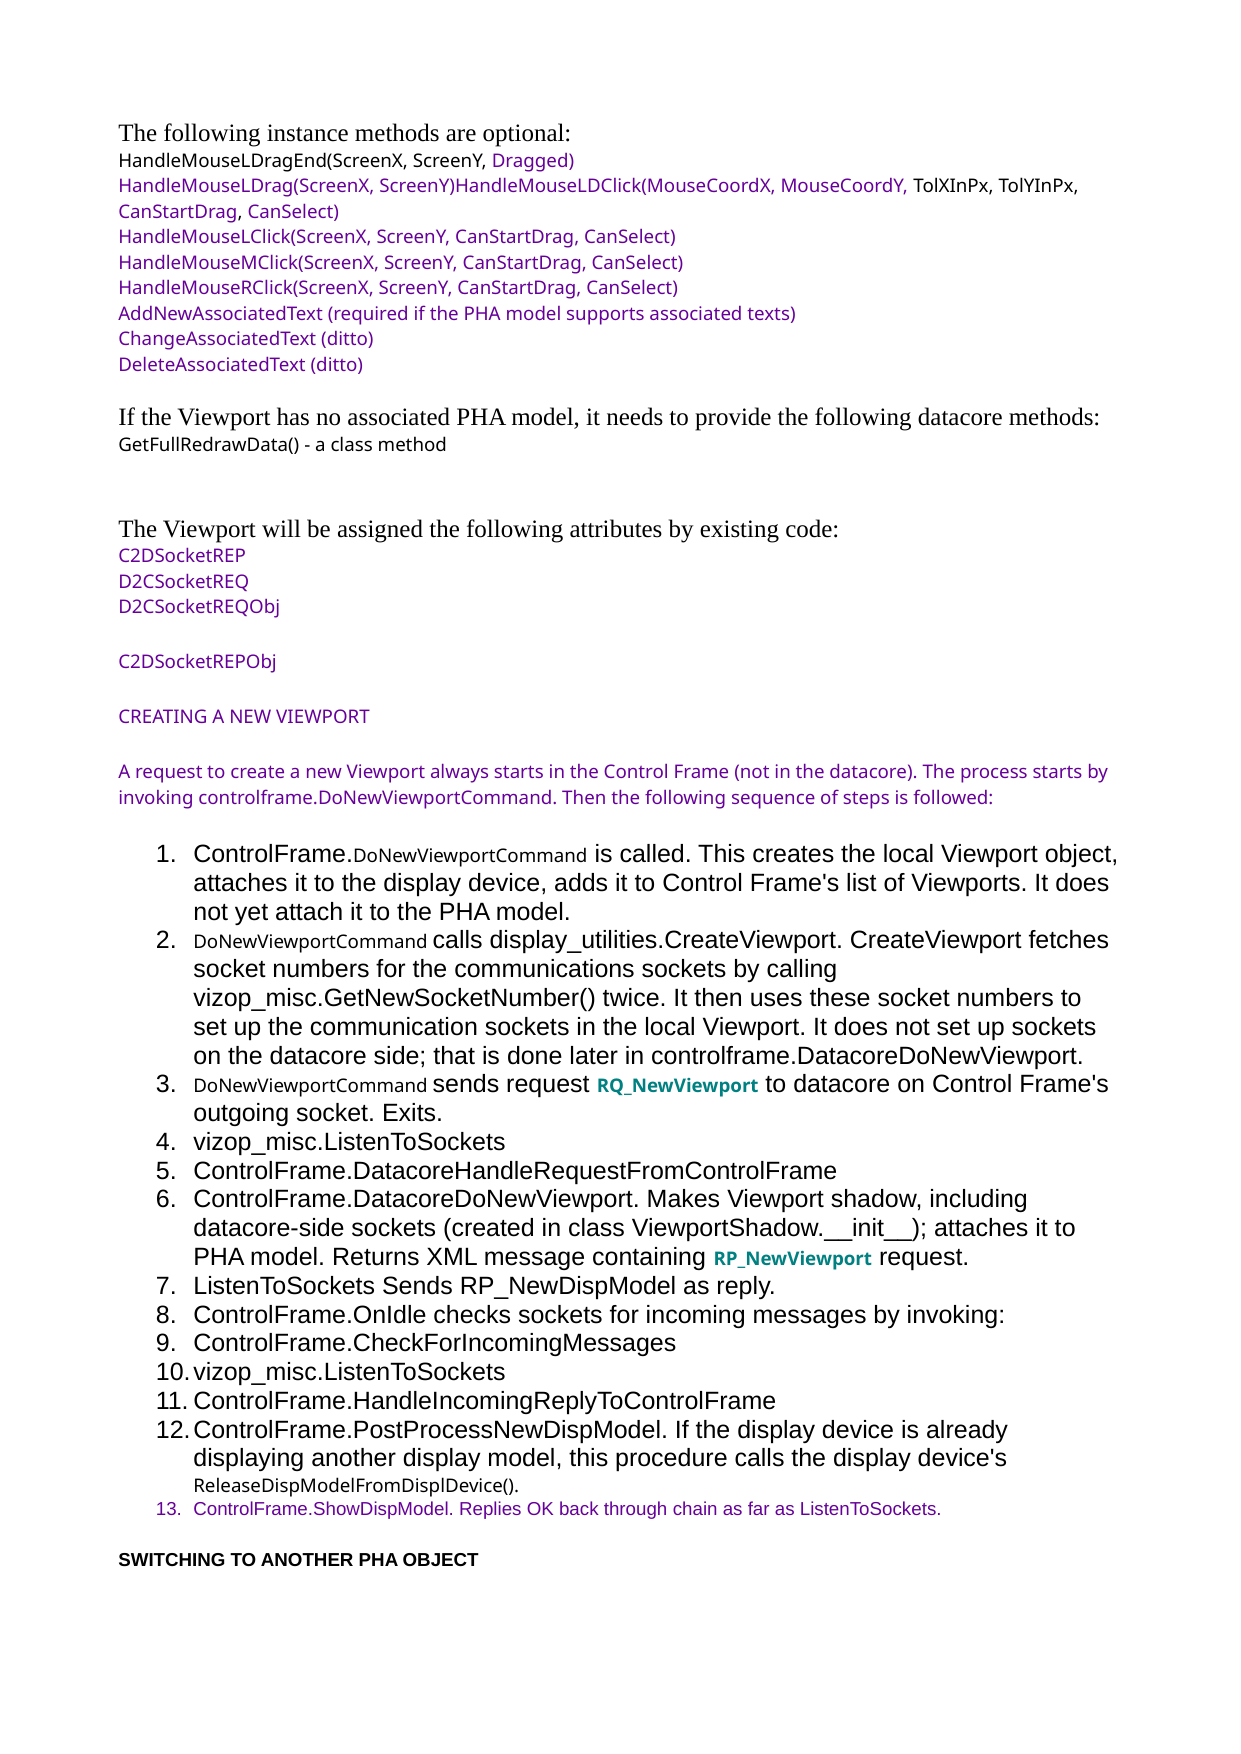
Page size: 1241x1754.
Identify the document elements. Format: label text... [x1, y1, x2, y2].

list vizop_misc.ListenToSockets [156, 1127, 1122, 1156]
text HandleMouseLClick(ScreenX, ScreenY, CanStartDrag, CanSelect) [118, 223, 1122, 249]
text HandleMouseLDragEnd(ScreenX, ScreenY, Dragged) [118, 147, 1122, 172]
text A request to create a new Viewport always starts in the Control Frame (not in the datacore). The process starts by invoking controlframe.DoNewViewportCommand. Then the following sequence of steps is followed: [118, 759, 1122, 810]
text C2DSocketREP [118, 543, 1122, 568]
list ControlFrame.DatacoreDoNewViewport. Makes Viewport shadow, including datacore-side sockets (created in class ViewportShadow.__init__); attaches it to PHA model. Returns XML message containing RP_NewViewport request. [156, 1184, 1122, 1271]
text C2DSocketREPObj [118, 649, 1122, 674]
list DoNewViewportCommand calls display_utilities.CreateViewport. CreateViewport fetches socket numbers for the communications sockets by calling vizop_misc.GetNewSocketNumber() twice. It then uses these socket numbers to set up the communication sockets in the local Viewport. It does not set up sockets on the datacore side; that is done later in controlframe.DatacoreDoNewViewport. [156, 926, 1122, 1069]
list ControlFrame.DatacoreHandleRequestFromControlFrame [156, 1156, 1122, 1184]
list vizop_misc.ListenToSockets [156, 1357, 1122, 1386]
text The Viewport will be assigned the following attributes by existing code: [118, 514, 1122, 543]
text CREATING A NEW VIEWPORT [118, 704, 1122, 729]
text AddNewAssociatedText (required if the PHA model supports associated texts) [118, 300, 1122, 326]
list ControlFrame.PostProcessNewDispModel. If the display device is already displaying another display model, this procedure calls the display device's ReleaseDispModelFromDisplDevice(). [156, 1414, 1122, 1498]
list ControlFrame.CheckForIncomingMessages [156, 1328, 1122, 1357]
list DoNewViewportCommand sends request RQ_NewViewport to datacore on Control Frame's outgoing socket. Exits. [156, 1069, 1122, 1127]
text D2CSocketREQObj [118, 594, 1122, 619]
list ControlFrame.HandleIncomingReplyToControlFrame [156, 1386, 1122, 1414]
list ControlFrame.OnIdle checks sockets for incoming messages by invoking: [156, 1299, 1122, 1328]
text HandleMouseLDrag(ScreenX, ScreenY)HandleMouseLDClick(MouseCoordX, MouseCoordY, TolXInPx, TolYInPx, CanStartDrag, CanSelect) [118, 172, 1122, 223]
text The following instance methods are optional: [118, 118, 1122, 147]
text GetFullRedrawData() - a class method [118, 431, 1122, 456]
text If the Viewport has no associated PHA model, it needs to provide the following datacore methods: [118, 402, 1122, 431]
text DeleteAssociatedText (ditto) [118, 351, 1122, 377]
list ListenToSockets Sends RP_NewDispModel as reply. [156, 1271, 1122, 1299]
text SWITCHING TO ANOTHER PHA OBJECT [118, 1549, 1122, 1570]
text ChangeAssociatedText (ditto) [118, 326, 1122, 351]
text D2CSocketREQ [118, 568, 1122, 594]
list ControlFrame.ShowDispModel. Replies OK back through chain as far as ListenToSockets. [156, 1498, 1122, 1519]
list ControlFrame.DoNewViewportCommand is called. This creates the local Viewport object, attaches it to the display device, adds it to Control Frame's list of Viewports. It does not yet attach it to the PHA model. [156, 839, 1122, 926]
text HandleMouseMClick(ScreenX, ScreenY, CanStartDrag, CanSelect) [118, 249, 1122, 274]
text HandleMouseRClick(ScreenX, ScreenY, CanStartDrag, CanSelect) [118, 274, 1122, 300]
